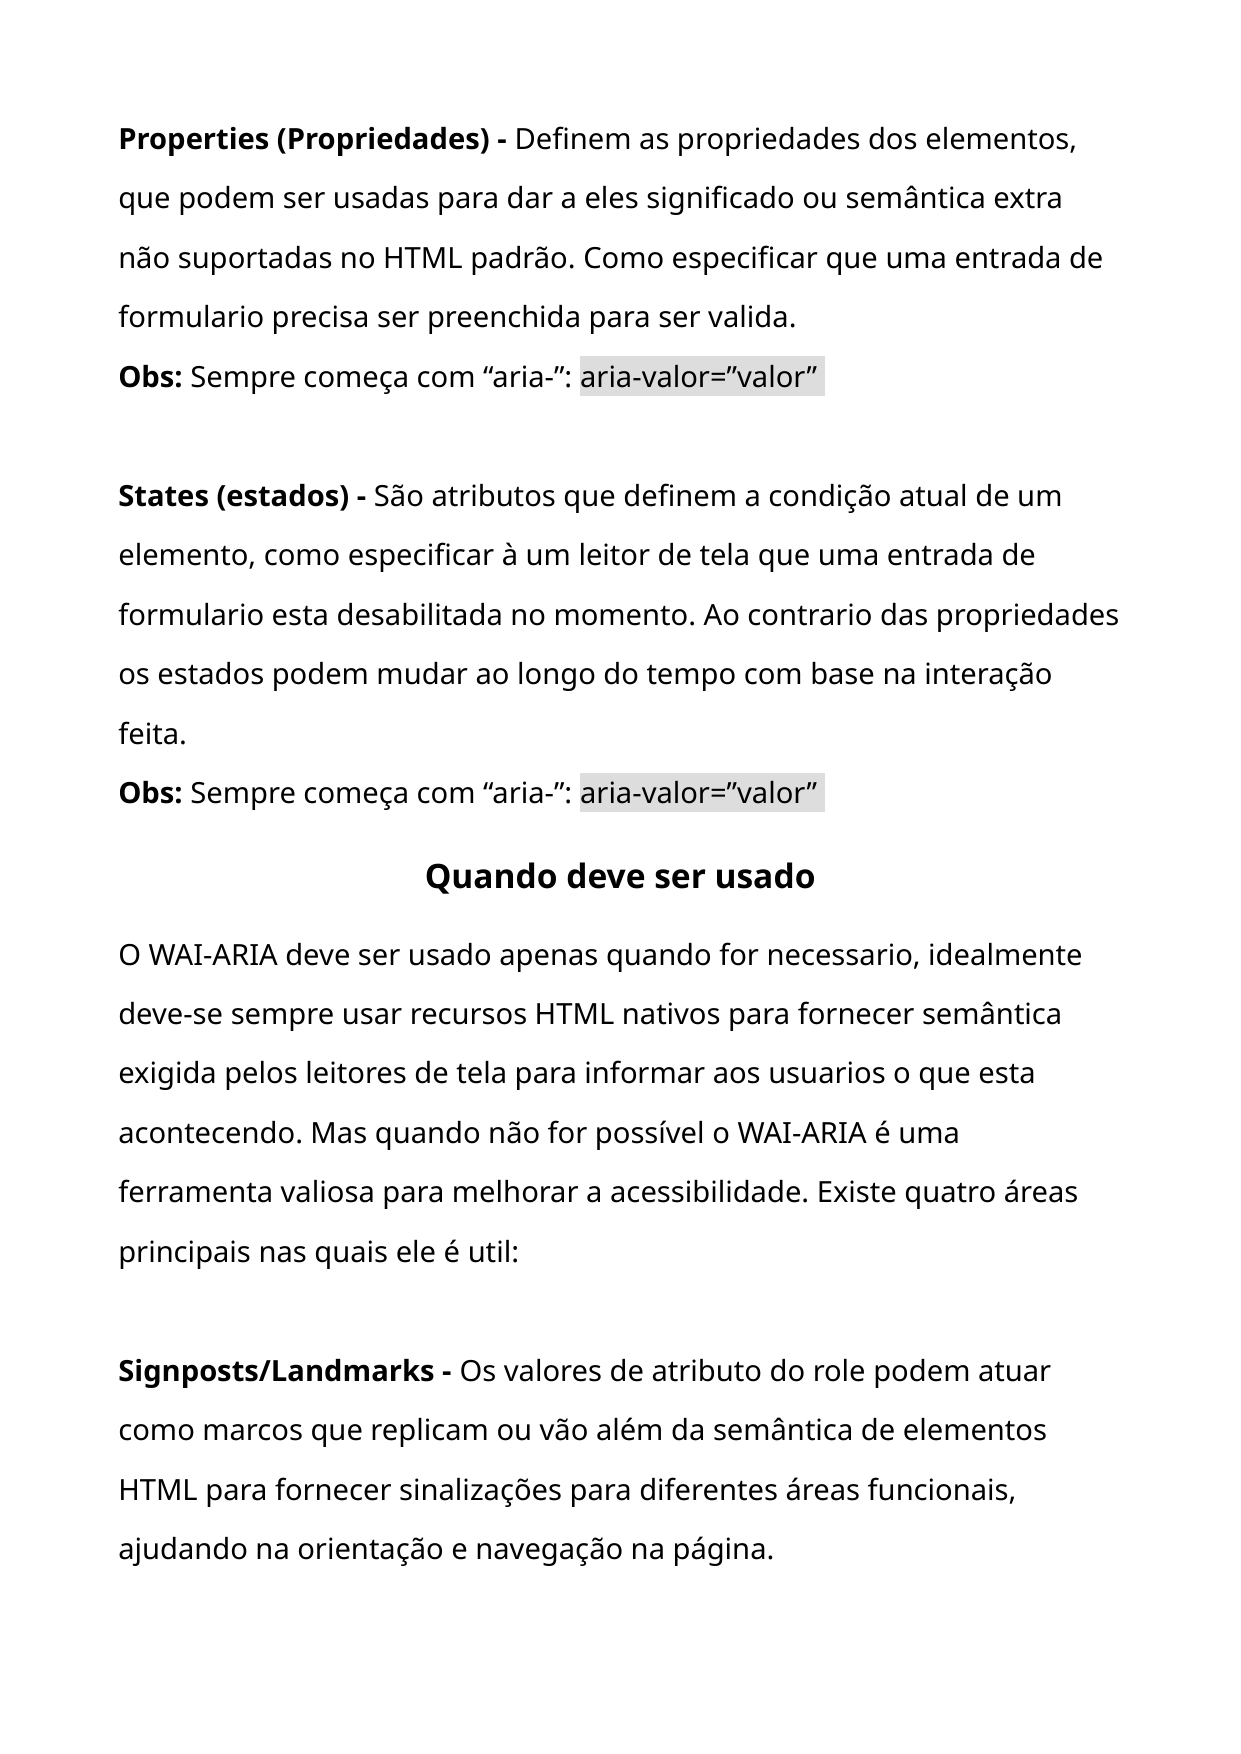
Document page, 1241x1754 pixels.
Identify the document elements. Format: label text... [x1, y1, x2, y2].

text Signposts/Landmarks - Os valores de atributo do role podem atuar como marcos que replicam ou vão além da semântica de elementos HTML para fornecer sinalizações para diferentes áreas funcionais, ajudando na orientação e navegação na página. [118, 1350, 1122, 1568]
text States (estados) - São atributos que definem a condição atual de um elemento, como especificar à um leitor de tela que uma entrada de formulario esta desabilitada no momento. Ao contrario das propriedades os estados podem mudar ao longo do tempo com base na interação feita. [118, 475, 1122, 753]
text Properties (Propriedades) - Definem as propriedades dos elementos, que podem ser usadas para dar a eles significado ou semântica extra não suportadas no HTML padrão. Como especificar que uma entrada de formulario precisa ser preenchida para ser valida. [118, 118, 1122, 336]
subtitle Quando deve ser usado [118, 853, 1122, 898]
text O WAI-ARIA deve ser usado apenas quando for necessario, idealmente deve-se sempre usar recursos HTML nativos para fornecer semântica exigida pelos leitores de tela para informar aos usuarios o que esta acontecendo. Mas quando não for possível o WAI-ARIA é uma ferramenta valiosa para melhorar a acessibilidade. Existe quatro áreas principais nas quais ele é util: [118, 934, 1122, 1271]
text Obs: Sempre começa com “aria-”: aria-valor=”valor” [118, 772, 1122, 812]
text Obs: Sempre começa com “aria-”: aria-valor=”valor” [118, 356, 1122, 396]
